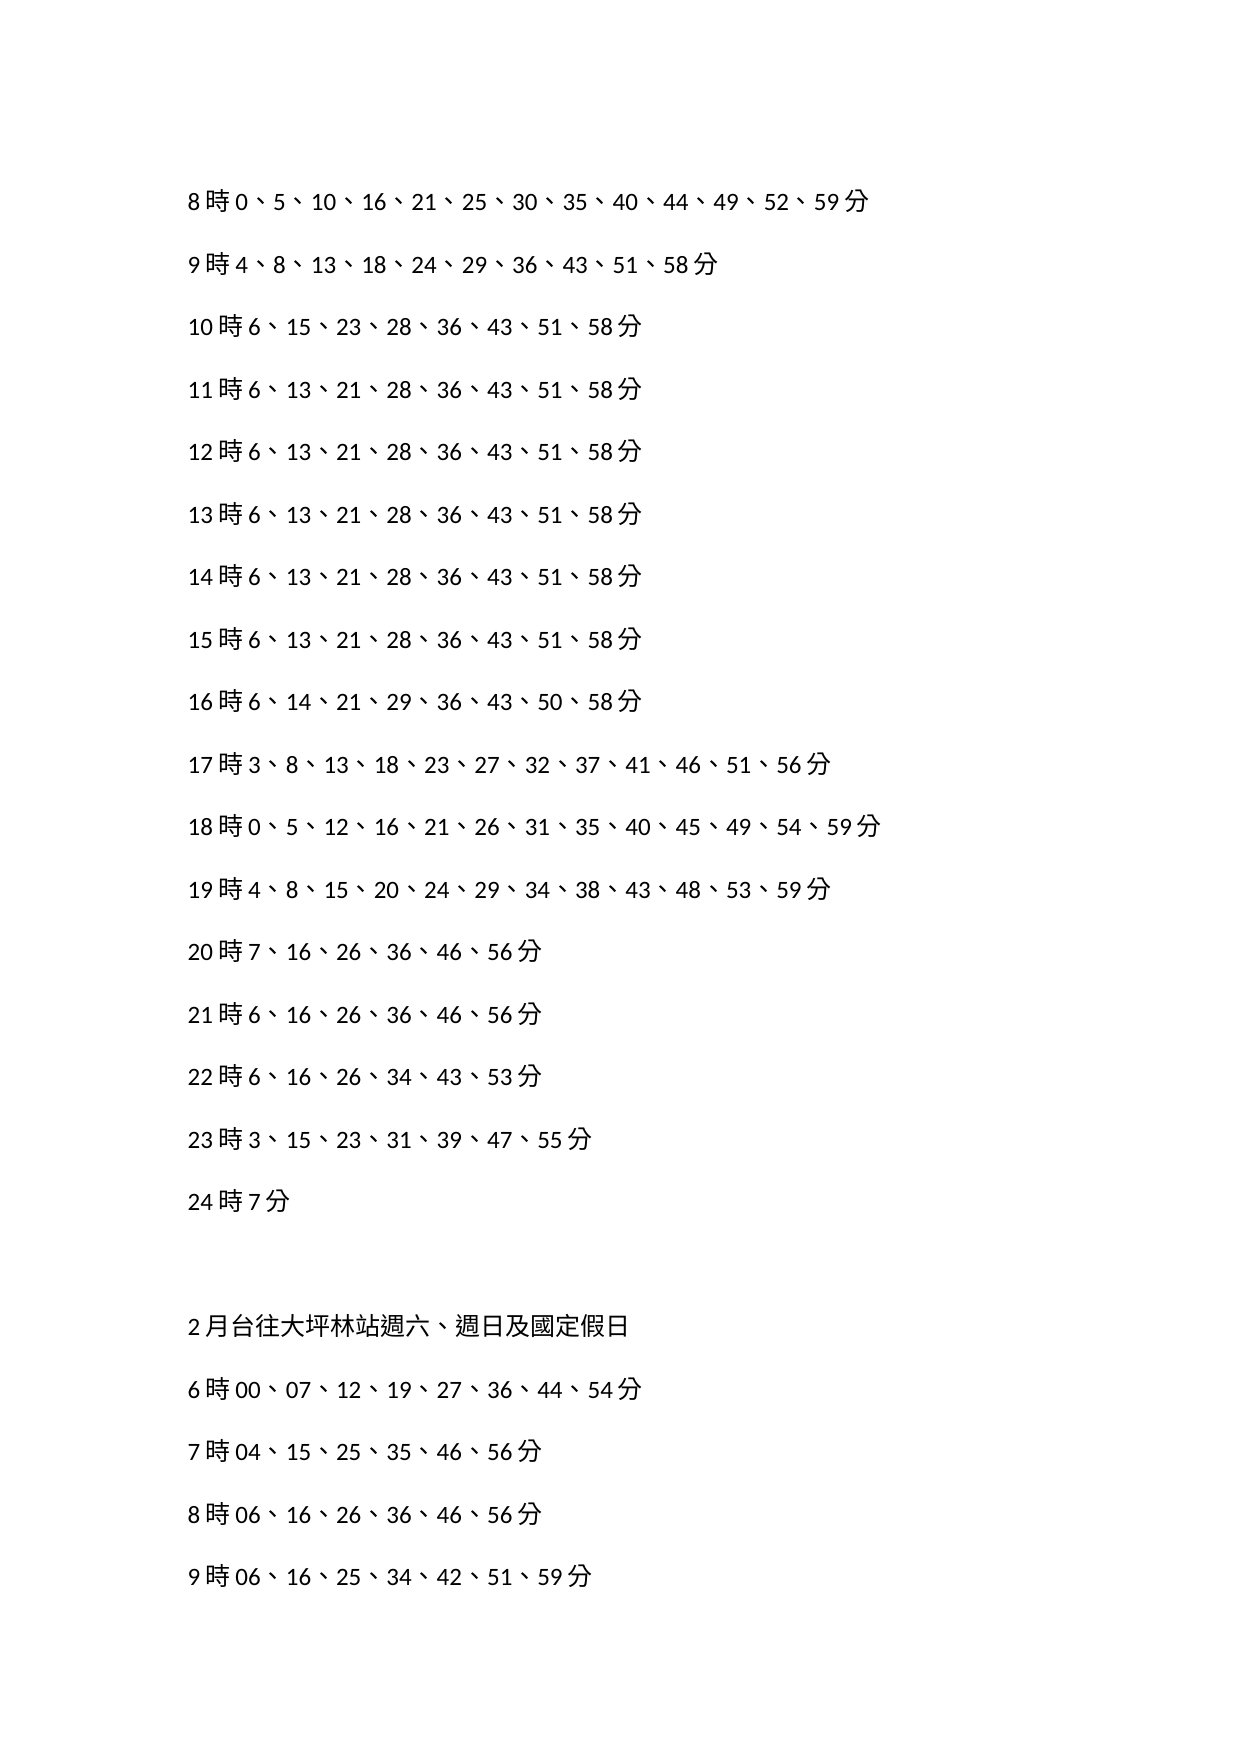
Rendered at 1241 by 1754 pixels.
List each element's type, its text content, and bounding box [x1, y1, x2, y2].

text 17時3、8、13、18、23、27、32、37、41、46、51、56分 [187, 721, 1053, 783]
text 2月台往大坪林站週六、週日及國定假日 [187, 1283, 1053, 1346]
text 22時6、16、26、34、43、53分 [187, 1033, 1053, 1096]
text 18時0、5、12、16、21、26、31、35、40、45、49、54、59分 [187, 783, 1053, 846]
text 7時04、15、25、35、46、56分 [187, 1408, 1053, 1471]
text 9時06、16、25、34、42、51、59分 [187, 1533, 1053, 1596]
text 8時0、5、10、16、21、25、30、35、40、44、49、52、59分 [187, 158, 1053, 221]
text 24時7分 [187, 1158, 1053, 1221]
text 14時6、13、21、28、36、43、51、58分 [187, 533, 1053, 596]
text 8時06、16、26、36、46、56分 [187, 1471, 1053, 1533]
text 21時6、16、26、36、46、56分 [187, 971, 1053, 1033]
text 9時4、8、13、18、24、29、36、43、51、58分 [187, 221, 1053, 283]
text 11時6、13、21、28、36、43、51、58分 [187, 346, 1053, 408]
text 13時6、13、21、28、36、43、51、58分 [187, 471, 1053, 533]
text 15時6、13、21、28、36、43、51、58分 [187, 596, 1053, 658]
text 12時6、13、21、28、36、43、51、58分 [187, 408, 1053, 471]
text 19時4、8、15、20、24、29、34、38、43、48、53、59分 [187, 846, 1053, 908]
text 10時6、15、23、28、36、43、51、58分 [187, 283, 1053, 346]
text 20時7、16、26、36、46、56分 [187, 908, 1053, 971]
text 23時3、15、23、31、39、47、55分 [187, 1096, 1053, 1158]
text 16時6、14、21、29、36、43、50、58分 [187, 658, 1053, 721]
text 6時00、07、12、19、27、36、44、54分 [187, 1346, 1053, 1408]
